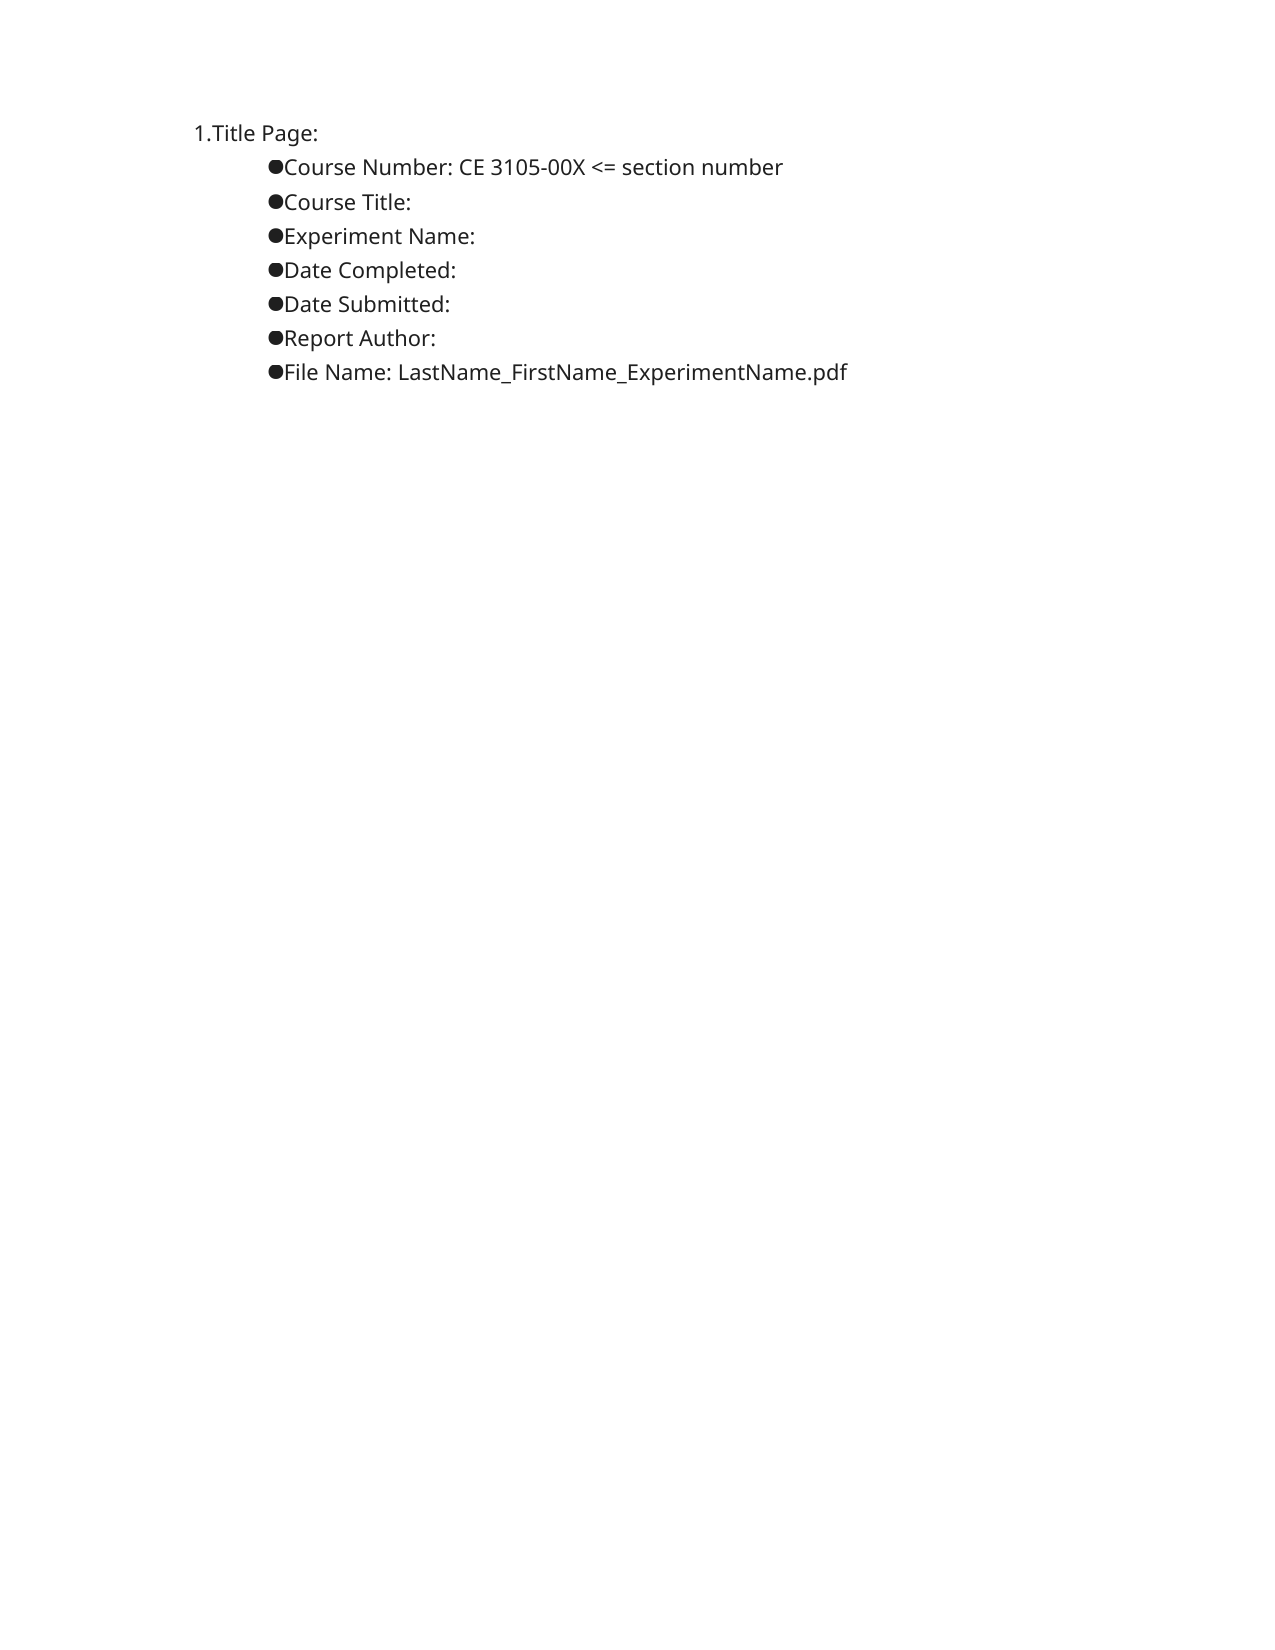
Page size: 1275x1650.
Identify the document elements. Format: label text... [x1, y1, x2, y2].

list Date Completed: [118, 255, 1157, 284]
list Experiment Name: [118, 221, 1157, 250]
list Report Author: [118, 323, 1157, 353]
list File Name: LastName_FirstName_ExperimentName.pdf [118, 357, 1157, 387]
list Date Submitted: [118, 289, 1157, 319]
list Course Number: CE 3105-00X <= section number [118, 152, 1157, 182]
list Title Page: [118, 118, 1157, 148]
list Course Title: [118, 186, 1157, 216]
